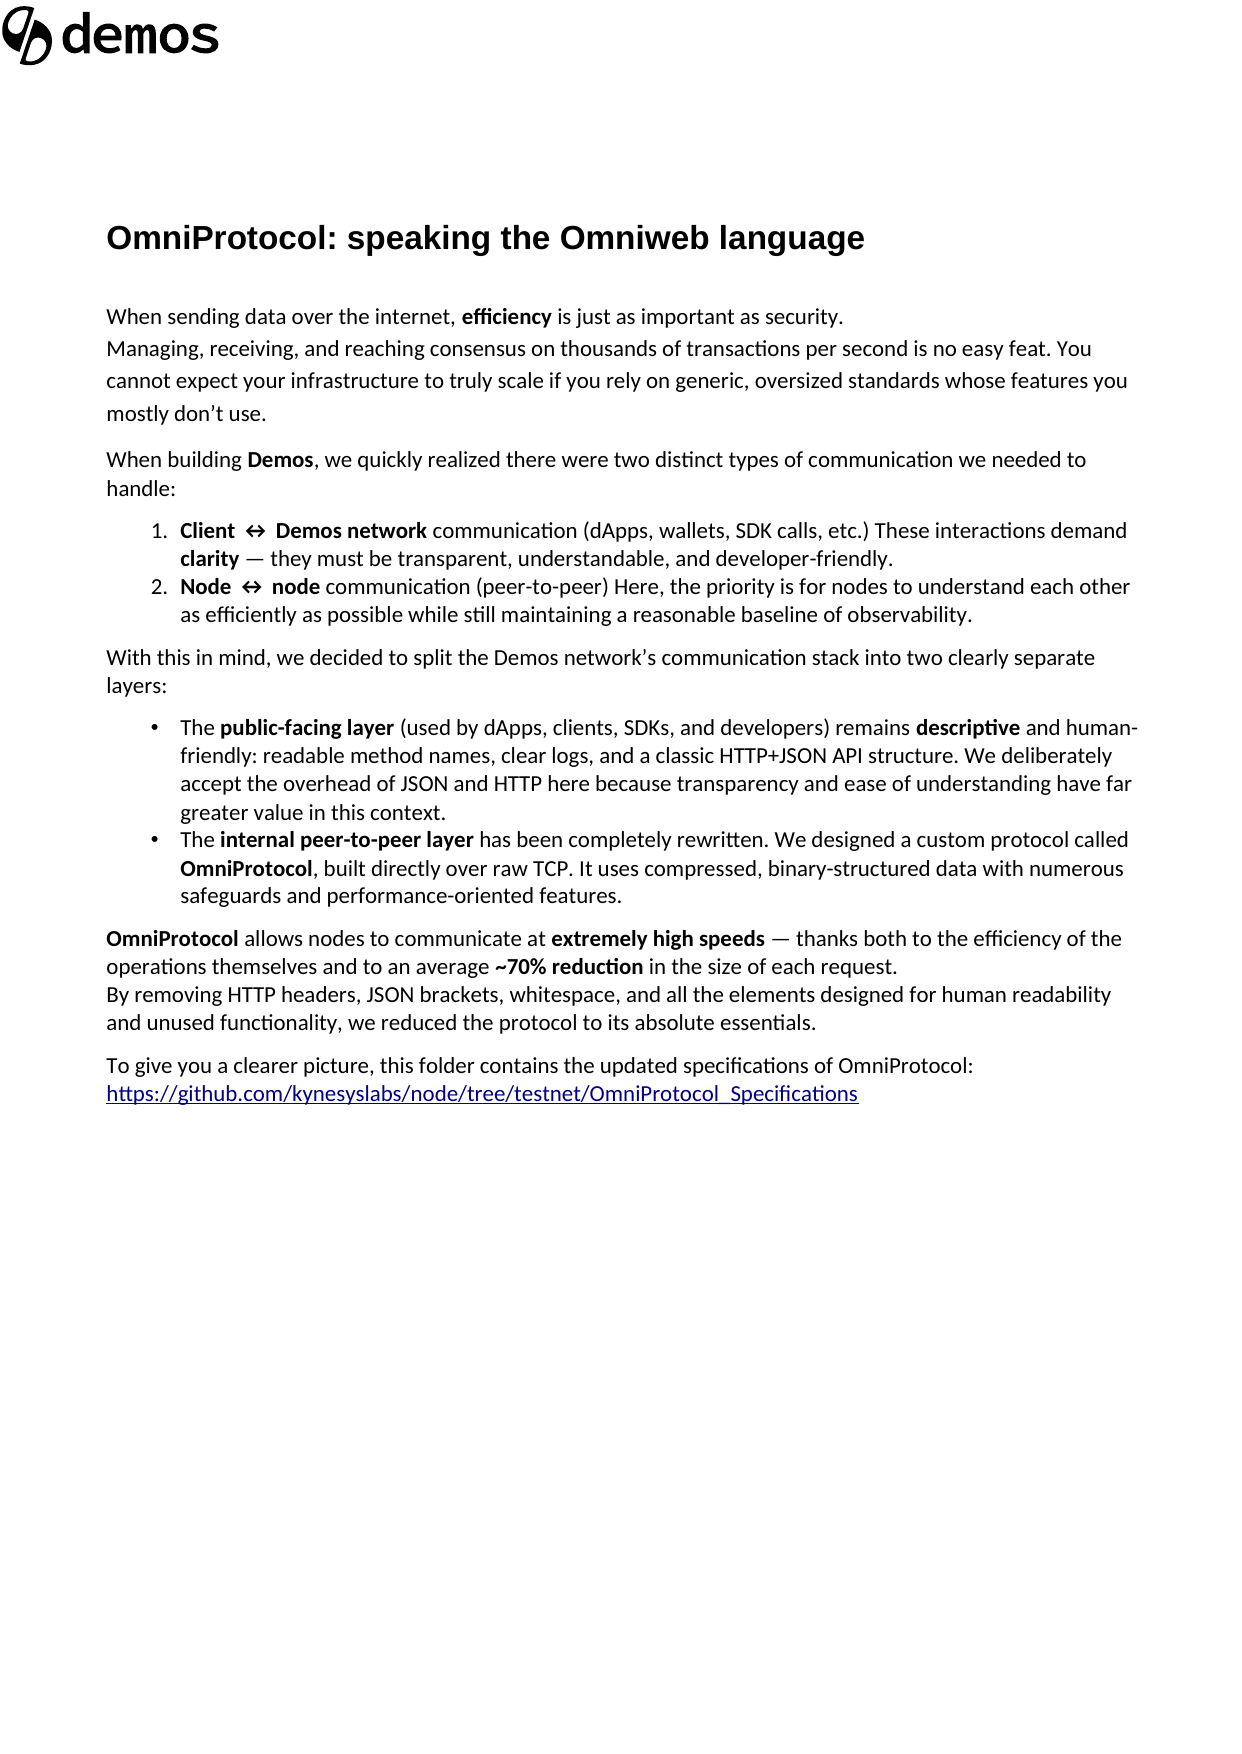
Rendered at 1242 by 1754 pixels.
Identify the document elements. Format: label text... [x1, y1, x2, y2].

text To give you a clearer picture, this folder contains the updated specifications of OmniProtocol: https://github.com/kynesyslabs/node/tree/testnet/OmniProtocol_Specifications [106, 1051, 1146, 1107]
list Node ↔ node communication (peer-to-peer) Here, the priority is for nodes to understand each other as efficiently as possible while still maintaining a reasonable baseline of observability. [151, 572, 1146, 628]
list The public-facing layer (used by dApps, clients, SDKs, and developers) remains descriptive and human-friendly: readable method names, clear logs, and a classic HTTP+JSON API structure. We deliberately accept the overhead of JSON and HTTP here because transparency and ease of understanding have far greater value in this context. [151, 713, 1146, 826]
text With this in mind, we decided to split the Demos network’s communication stack into two clearly separate layers: [106, 643, 1146, 699]
list The internal peer-to-peer layer has been completely rewritten. We designed a custom protocol called OmniProtocol, built directly over raw TCP. It uses compressed, binary-structured data with numerous safeguards and performance-oriented features. [151, 826, 1146, 910]
list Client ↔ Demos network communication (dApps, wallets, SDK calls, etc.) These interactions demand clarity — they must be transparent, understandable, and developer-friendly. [151, 516, 1146, 572]
text When building Demos, we quickly realized there were two distinct types of communication we needed to handle: [106, 446, 1146, 502]
subtitle OmniProtocol: speaking the Omniweb language [106, 218, 1146, 256]
text When sending data over the internet, efficiency is just as important as security. Managing, receiving, and reaching consensus on thousands of transactions per second is no easy feat. You cannot expect your infrastructure to truly scale if you rely on generic, oversized standards whose features you mostly don’t use. [106, 302, 1146, 427]
text OmniProtocol allows nodes to communicate at extremely high speeds — thanks both to the efficiency of the operations themselves and to an average ~70% reduction in the size of each request. By removing HTTP headers, JSON brackets, whitespace, and all the elements designed for human readability and unused functionality, we reduced the protocol to its absolute essentials. [106, 924, 1146, 1036]
